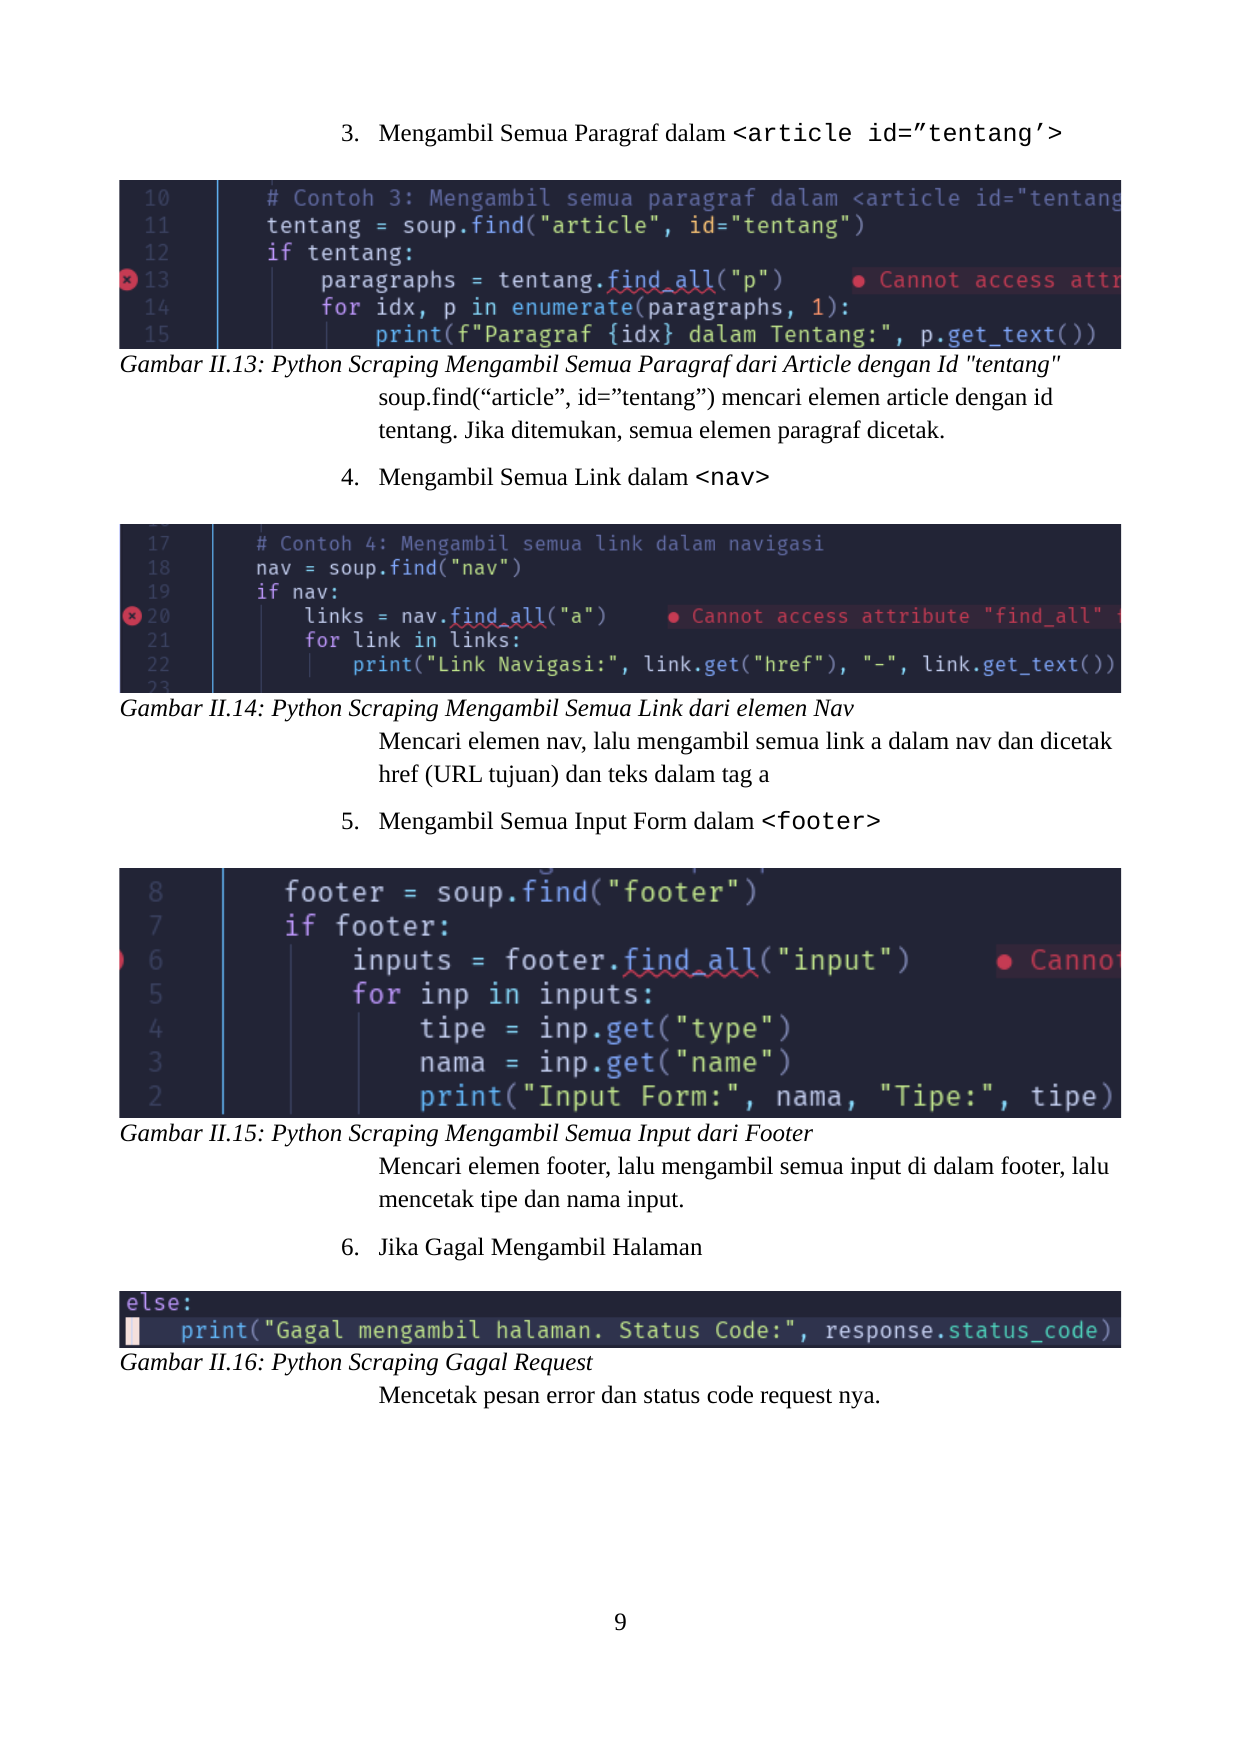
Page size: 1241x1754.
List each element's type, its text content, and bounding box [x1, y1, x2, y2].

list Mengambil Semua Link dalam <nav> [341, 462, 1122, 493]
list Gambar II.13: Python Scraping Mengambil Semua Paragraf dari Article dengan Id "tentang" [119, 349, 1121, 377]
list Gambar II.14: Python Scraping Mengambil Semua Link dari elemen Nav [119, 693, 1121, 722]
list [119, 168, 1122, 180]
picture [119, 180, 1122, 349]
list Gambar II.16: Python Scraping Gagal Request [119, 1348, 1121, 1376]
list Mengambil Semua Paragraf dalam <article id=”tentang’> [341, 118, 1122, 149]
list Mencetak pesan error dan status code request nya. [341, 1348, 1122, 1409]
list [119, 512, 1122, 524]
list [119, 856, 1122, 868]
list Mencari elemen nav, lalu mengambil semua link a dalam nav dan dicetak href (URL tujuan) dan teks dalam tag a [341, 693, 1122, 788]
list Jika Gagal Mengambil Halaman [341, 1232, 1122, 1260]
list Mengambil Semua Input Form dalam <footer> [341, 806, 1122, 837]
picture [119, 524, 1122, 693]
list Mencari elemen footer, lalu mengambil semua input di dalam footer, lalu mencetak tipe dan nama input. [341, 1118, 1122, 1213]
list Gambar II.15: Python Scraping Mengambil Semua Input dari Footer [119, 1118, 1121, 1147]
list [119, 1279, 1122, 1291]
list soup.find(“article”, id=”tentang”) mencari elemen article dengan id tentang. Jika ditemukan, semua elemen paragraf dicetak. [341, 349, 1122, 443]
picture [119, 868, 1122, 1118]
picture [119, 1291, 1122, 1348]
